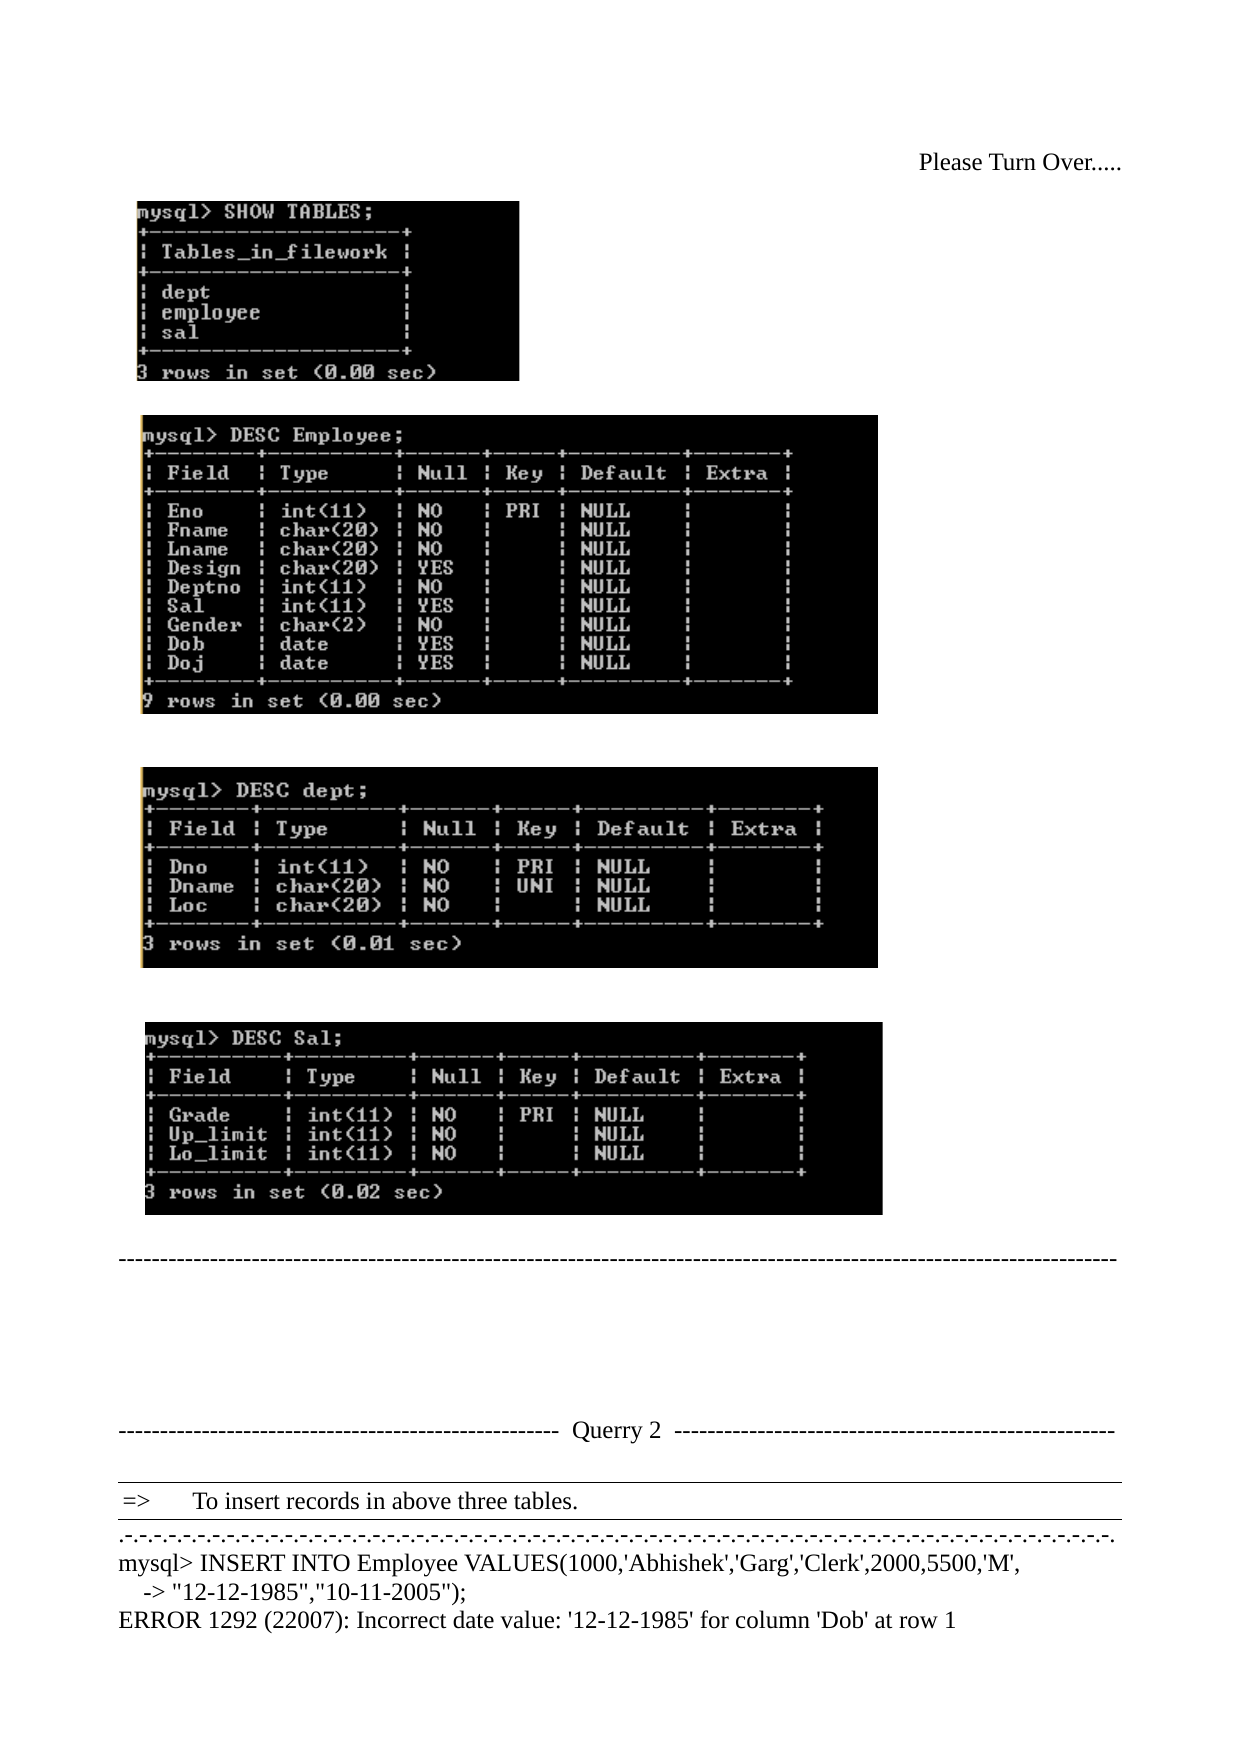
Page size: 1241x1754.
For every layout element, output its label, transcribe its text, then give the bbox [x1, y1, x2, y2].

text ERROR 1292 (22007): Incorrect date value: '12-12-1985' for column 'Dob' at row 1 [118, 1606, 1122, 1634]
text Please Turn Over..... [118, 147, 1122, 176]
text => To insert records in above three tables. [118, 1483, 1122, 1519]
text ------------------------------------------------------------------------------------------------------------------------ [118, 1243, 1122, 1272]
text mysql> INSERT INTO Employee VALUES(1000,'Abhishek','Garg','Clerk',2000,5500,'M', [118, 1548, 1122, 1577]
text .-.-.-.-.-.-.-.-.-.-.-.-.-.-.-.-.-.-.-.-.-.-.-.-.-.-.-.-.-.-.-.-.-.-.-.-.-.-.-.-.-.-.-.-.-.-.-.-.-.-.-.-.-.-.-.-.-.-.-.-.-.-.-.-.-.-.-.-. [118, 1520, 1122, 1548]
text ----------------------------------------------------- Querry 2 ----------------------------------------------------- [118, 1415, 1122, 1444]
text -> "12-12-1985","10-11-2005"); [118, 1577, 1122, 1606]
